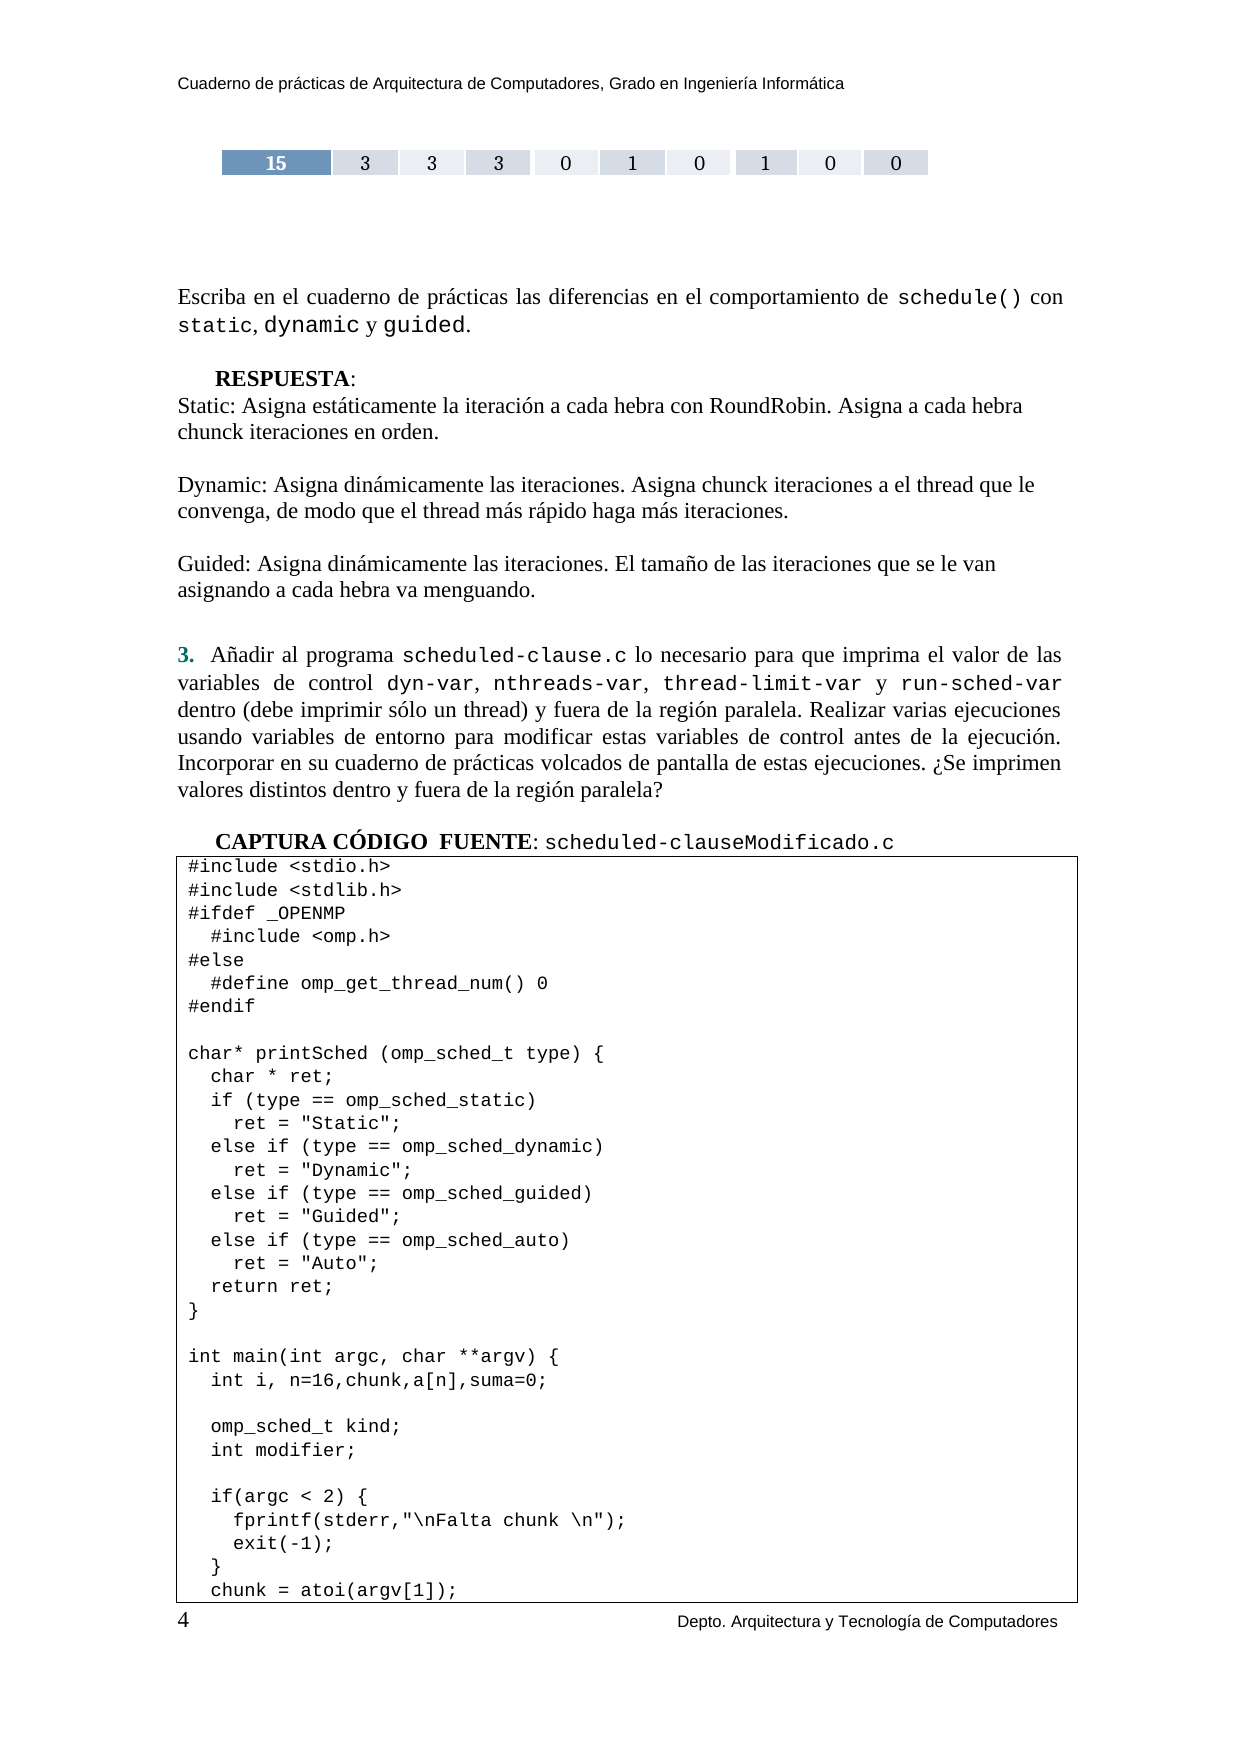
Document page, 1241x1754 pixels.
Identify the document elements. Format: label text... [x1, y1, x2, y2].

table_cell 15 [222, 150, 331, 175]
table_cell 3 [400, 150, 464, 175]
table_cell 3 [333, 150, 398, 175]
list Escriba en el cuaderno de prácticas las diferencias en el comportamiento de schedule() con static, dynamic y guided. [177, 283, 1063, 339]
table_header #include <stdio.h> #include <stdlib.h> #ifdef _OPENMP #include <omp.h> #else #define omp_get_thread_num() 0 #endif char* printSched (omp_sched_t type) { char * ret; if (type == omp_sched_static) ret = "Static"; else if (type == omp_sched_dynamic) ret = "Dynamic"; else if (type == omp_sched_guided) ret = "Guided"; else if (type == omp_sched_auto) ret = "Auto"; return ret; } int main(int argc, char **argv) { int i, n=16,chunk,a[n],suma=0; omp_sched_t kind; int modifier; if(argc < 2) { fprintf(stderr,"\nFalta chunk \n"); exit(-1); } chunk = atoi(argv[1]); [177, 857, 1077, 1602]
table_cell 0 [667, 150, 730, 175]
text Guided: Asigna dinámicamente las iteraciones. El tamaño de las iteraciones que se le van asignando a cada hebra va menguando. [177, 550, 1063, 602]
text Dynamic: Asigna dinámicamente las iteraciones. Asigna chunck iteraciones a el thread que le convenga, de modo que el thread más rápido haga más iteraciones. [177, 471, 1063, 523]
table_cell 1 [736, 150, 797, 175]
table_cell 1 [600, 150, 665, 175]
table_cell 0 [799, 150, 861, 175]
table_cell 0 [864, 150, 928, 175]
text RESPUESTA: [215, 365, 1063, 392]
table_cell 3 [466, 150, 530, 175]
text CAPTURA CÓDIGO FUENTE: scheduled-clauseModificado.c [215, 828, 1063, 856]
table_cell 0 [535, 150, 598, 175]
text Static: Asigna estáticamente la iteración a cada hebra con RoundRobin. Asigna a cada hebra chunck iteraciones en orden. [177, 392, 1063, 444]
list 3. Añadir al programa scheduled-clause.c lo necesario para que imprima el valor de las variables de control dyn-var, nthreads-var, thread-limit-var y run-sched-var dentro (debe imprimir sólo un thread) y fuera de la región paralela. Realizar varias ejecuciones usando variables de entorno para modificar estas variables de control antes de la ejecución. Incorporar en su cuaderno de prácticas volcados de pantalla de estas ejecuciones. ¿Se imprimen valores distintos dentro y fuera de la región paralela? [177, 641, 1063, 802]
